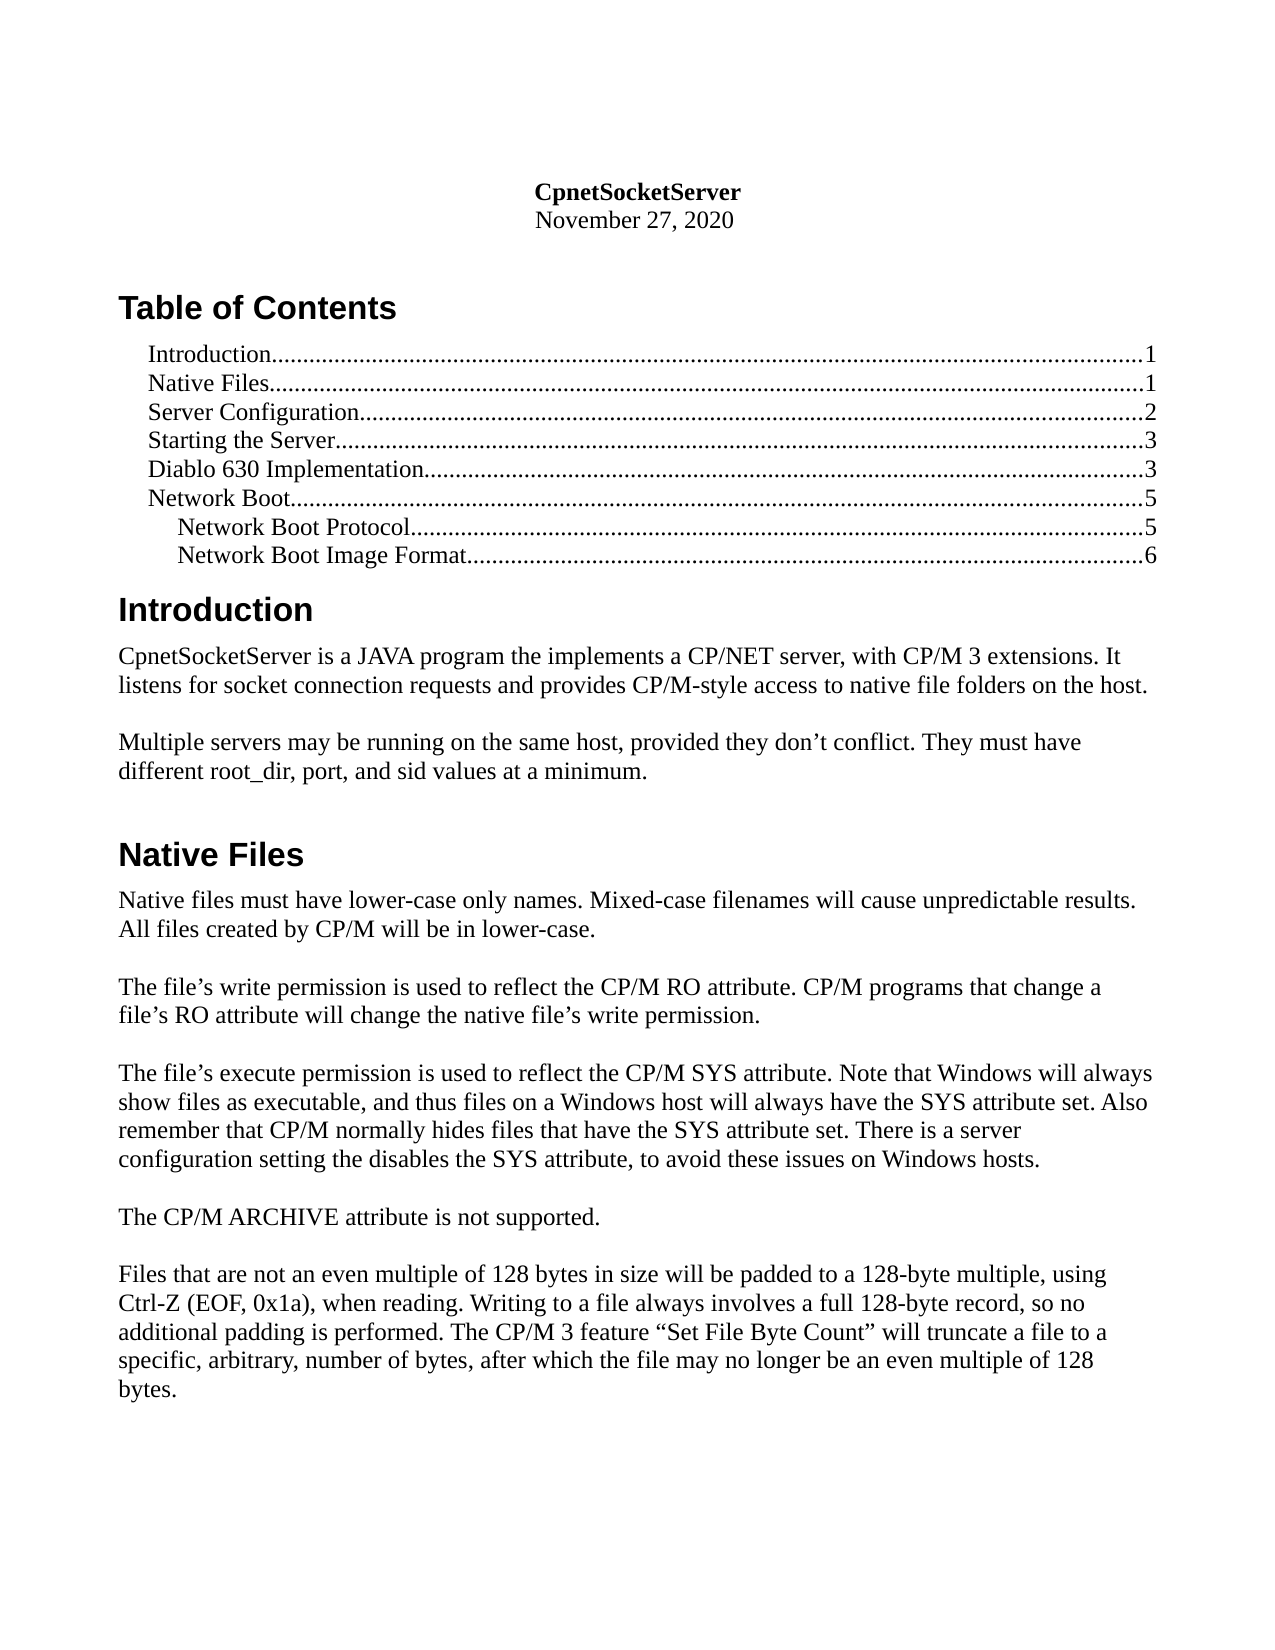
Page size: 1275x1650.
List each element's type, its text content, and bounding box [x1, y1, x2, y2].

text Diablo 630 Implementation 3 [148, 454, 1157, 483]
text Native files must have lower-case only names. Mixed-case filenames will cause unpredictable results. All files created by CP/M will be in lower-case. [118, 886, 1157, 943]
text November 27, 2020 [118, 206, 1157, 234]
text Files that are not an even multiple of 128 bytes in size will be padded to a 128-byte multiple, using Ctrl-Z (EOF, 0x1a), when reading. Writing to a file always involves a full 128-byte record, so no additional padding is performed. The CP/M 3 feature “Set File Byte Count” will truncate a file to a specific, arbitrary, number of bytes, after which the file may no longer be an even multiple of 128 bytes. [118, 1259, 1157, 1403]
text Network Boot Image Format 6 [177, 540, 1157, 569]
subtitle Introduction [118, 590, 1157, 628]
text Server Configuration 2 [148, 397, 1157, 425]
text Starting the Server 3 [148, 425, 1157, 454]
text The file’s write permission is used to reflect the CP/M RO attribute. CP/M programs that change a file’s RO attribute will change the native file’s write permission. [118, 972, 1157, 1029]
text The file’s execute permission is used to reflect the CP/M SYS attribute. Note that Windows will always show files as executable, and thus files on a Windows host will always have the SYS attribute set. Also remember that CP/M normally hides files that have the SYS attribute set. There is a server configuration setting the disables the SYS attribute, to avoid these issues on Windows hosts. [118, 1058, 1157, 1173]
subtitle Native Files [118, 834, 1157, 873]
text Native Files 1 [148, 368, 1157, 397]
subtitle Table of Contents [118, 288, 1157, 327]
text Introduction 1 [148, 339, 1157, 368]
text CpnetSocketServer is a JAVA program the implements a CP/NET server, with CP/M 3 extensions. It listens for socket connection requests and provides CP/M-style access to native file folders on the host. [118, 641, 1157, 698]
text The CP/M ARCHIVE attribute is not supported. [118, 1202, 1157, 1231]
text Network Boot 5 [148, 483, 1157, 512]
text CpnetSocketServer [118, 177, 1157, 206]
text Multiple servers may be running on the same host, provided they don’t conflict. They must have different root_dir, port, and sid values at a minimum. [118, 727, 1157, 785]
text Network Boot Protocol 5 [177, 512, 1157, 540]
